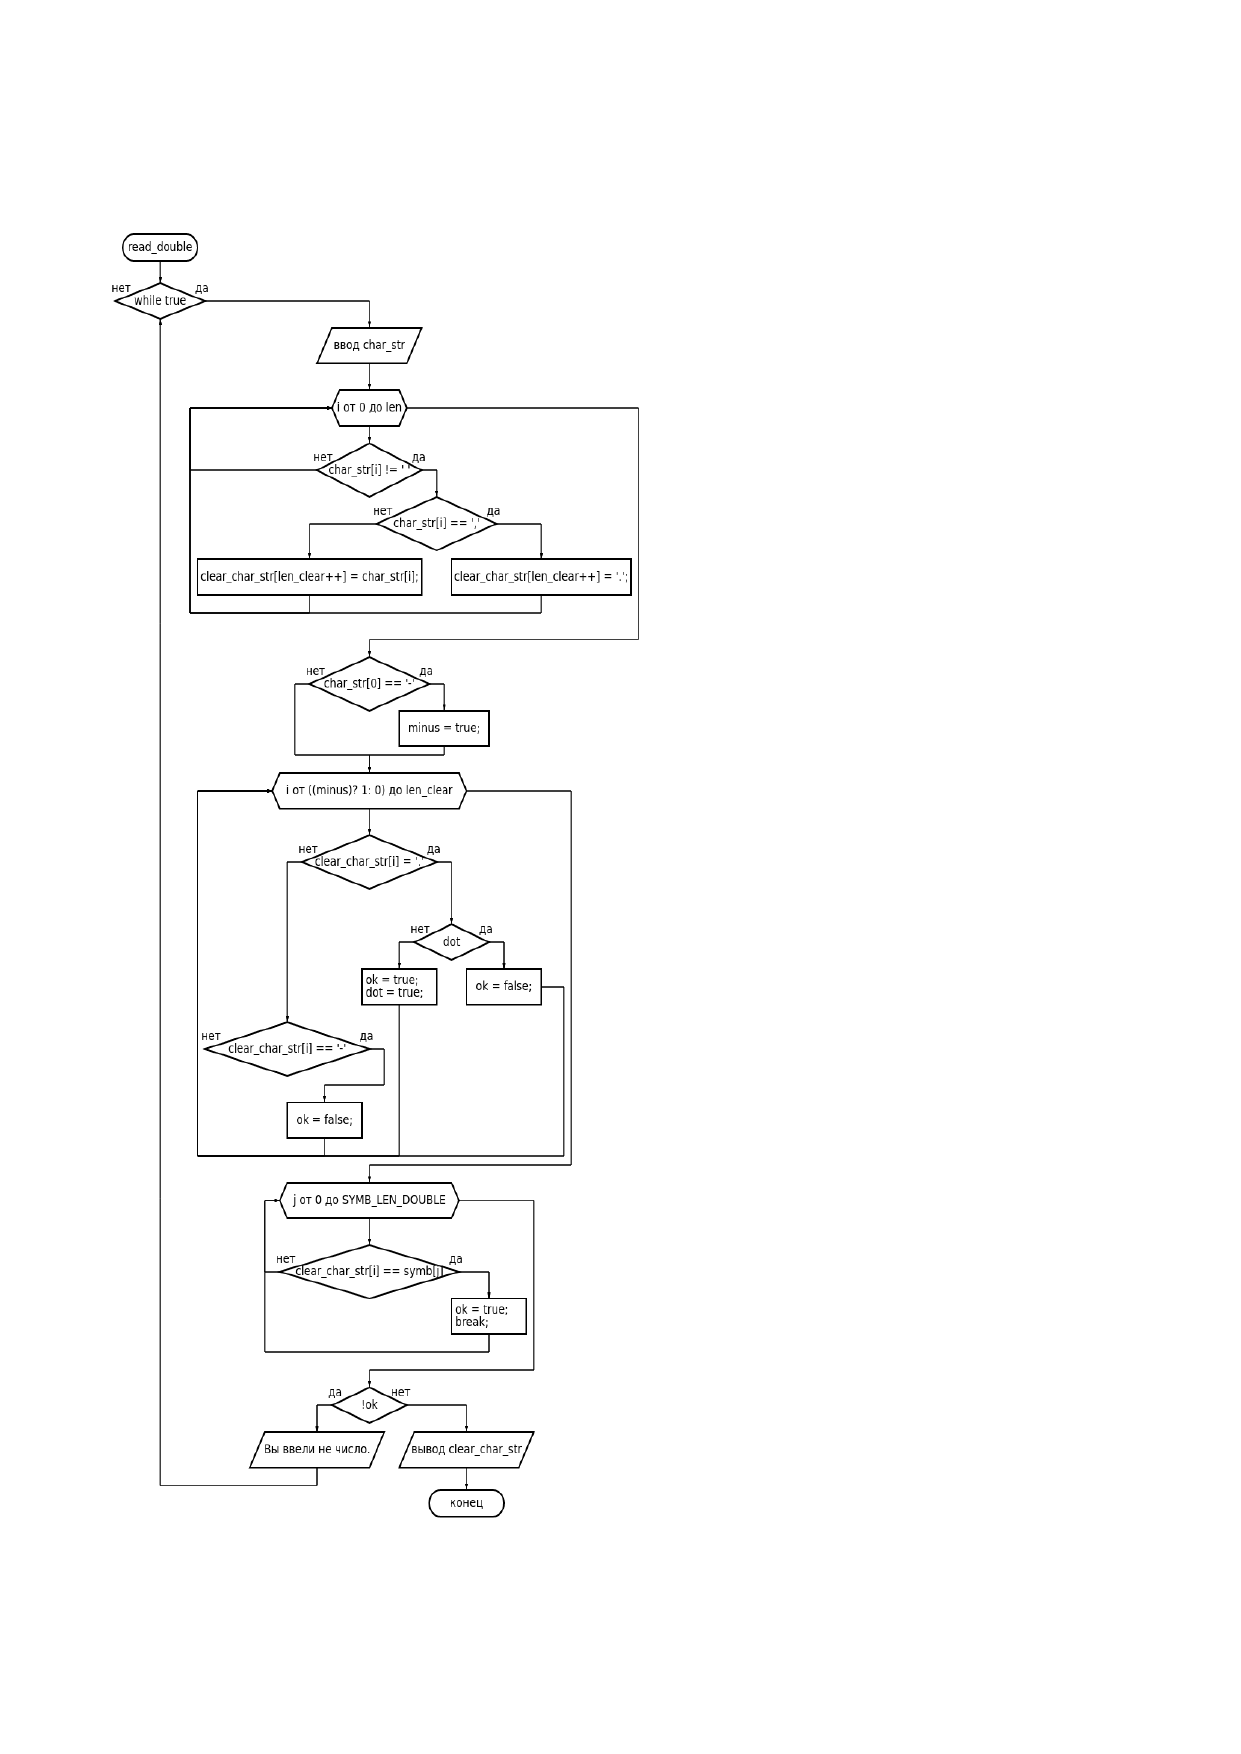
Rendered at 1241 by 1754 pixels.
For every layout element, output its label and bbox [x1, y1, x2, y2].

picture [100, 216, 653, 1534]
